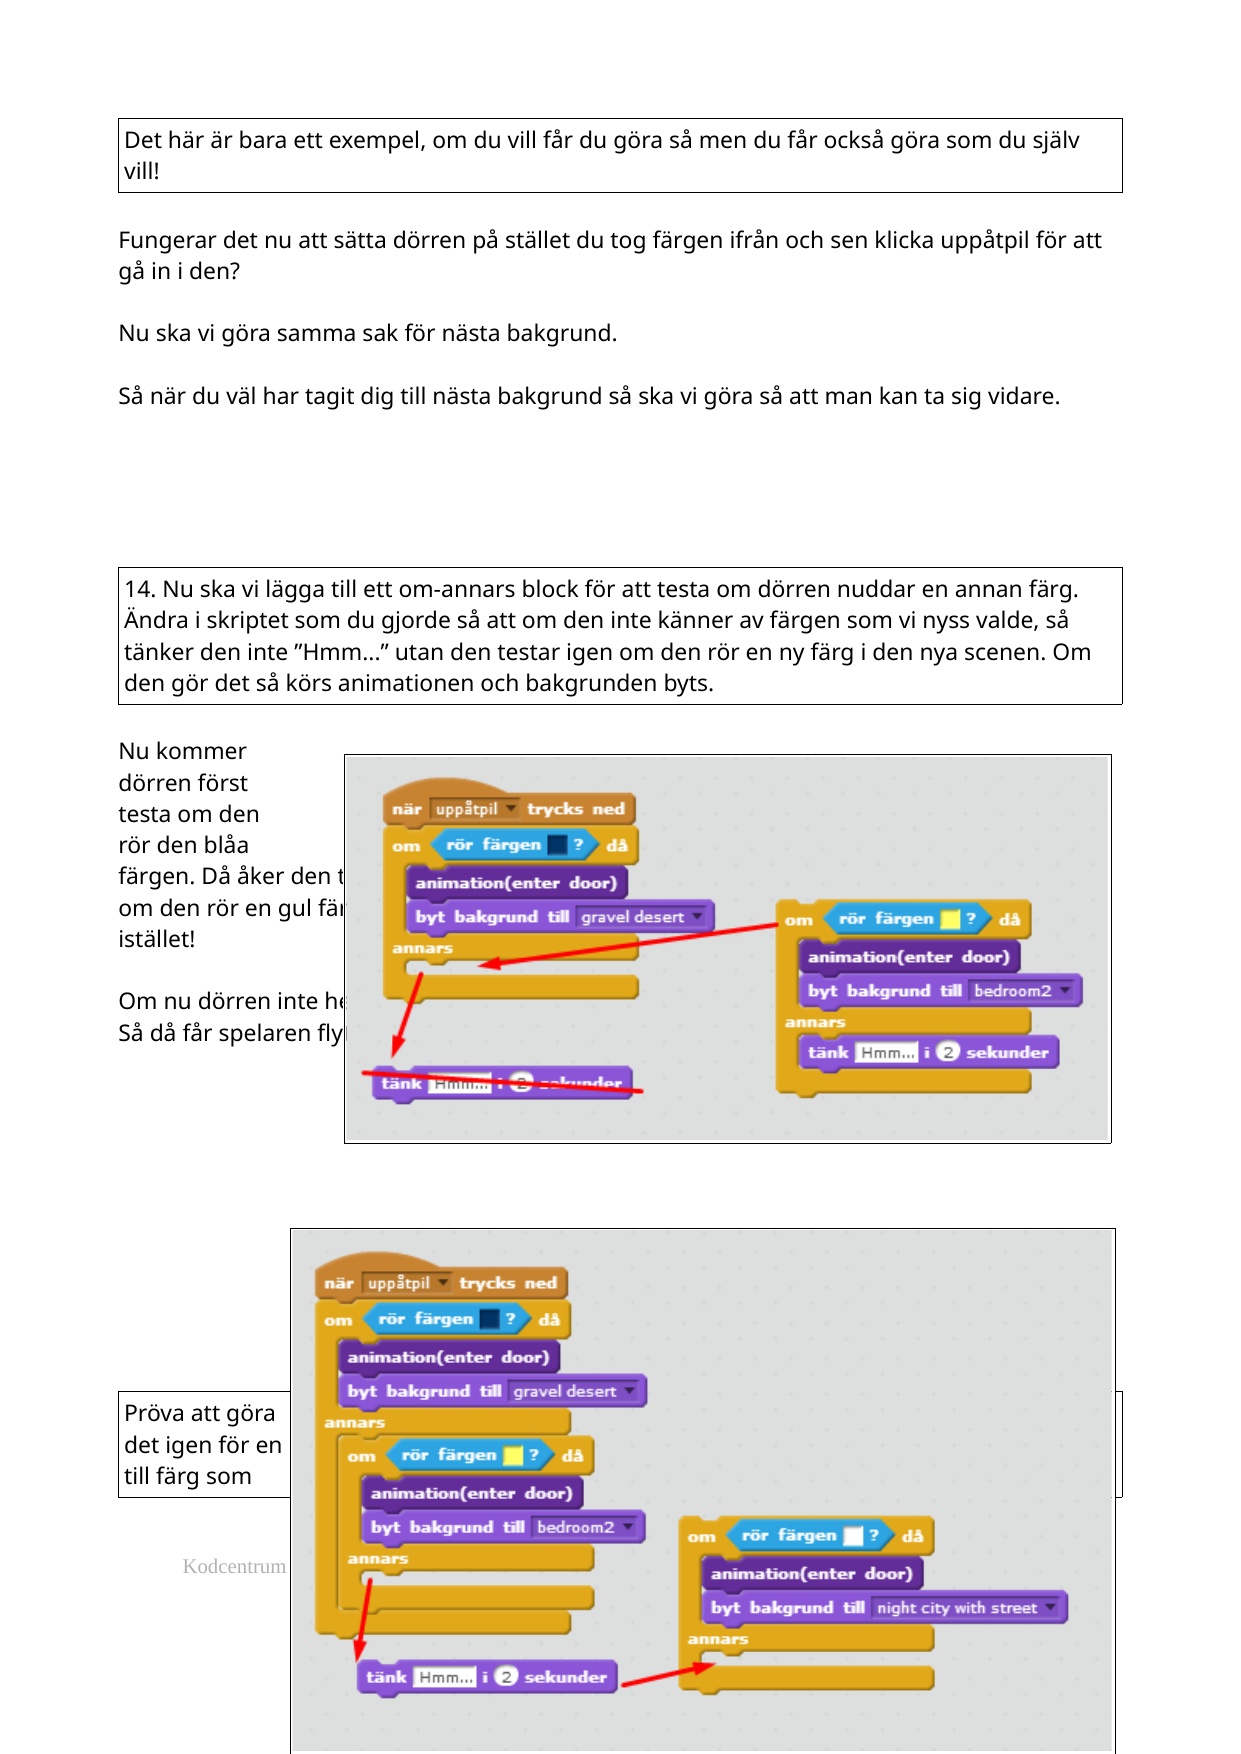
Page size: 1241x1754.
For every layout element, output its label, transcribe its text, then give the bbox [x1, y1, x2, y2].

text dörren först [118, 766, 344, 798]
table_header 14. Nu ska vi lägga till ett om-annars block för att testa om dörren nuddar en annan färg. Ändra i skriptet som du gjorde så att om den inte känner av färgen som vi nyss valde, så tänker den inte ”Hmm...” utan den testar igen om den rör en ny färg i den nya scenen. Om den gör det så körs animationen och bakgrunden byts. [345, 755, 1111, 1143]
picture [346, 757, 1108, 1140]
text [1112, 829, 1122, 860]
text Nu kommer [118, 735, 1122, 766]
text färgen. Då åker den till gravel desert. Men annars om den inte rör den färgen så testar den om den rör en gul färg. Om dörren då rör en gul färg så byts bakgrunden till bedroom2 istället! [118, 860, 344, 954]
text Nu ska vi göra samma sak för nästa bakgrund. [118, 317, 1122, 348]
text [1112, 798, 1122, 829]
table_header Det här är bara ett exempel, om du vill får du göra så men du får också göra som du själv vill! [119, 119, 1122, 192]
text rör den blåa [118, 829, 344, 860]
text Så när du väl har tagit dig till nästa bakgrund så ska vi göra så att man kan ta sig vidare. [118, 380, 1122, 411]
text Fungerar det nu att sätta dörren på stället du tog färgen ifrån och sen klicka uppåtpil för att gå in i den? [118, 223, 1122, 286]
table_header Pröva att göra det igen för en till färg som leder till en ny bakgrund! Försök se till så att man kan gå överallt! [291, 1229, 1115, 1754]
picture [292, 1230, 1112, 1751]
table_header 14. Nu ska vi lägga till ett om-annars block för att testa om dörren nuddar en annan färg. Ändra i skriptet som du gjorde så att om den inte känner av färgen som vi nyss valde, så tänker den inte ”Hmm...” utan den testar igen om den rör en ny färg i den nya scenen. Om den gör det så körs animationen och bakgrunden byts. [119, 568, 1122, 704]
text [1112, 766, 1122, 798]
text Om nu dörren inte heller rör den gula färgen, då kommer dörren istället att tänka ”Hmm...” Så då får spelaren flytta på dörren för att hitta den blåa eller gula färgen! [118, 985, 344, 1048]
table_header Pröva att göra det igen för en till färg som leder till en ny bakgrund! Försök se till så att man kan gå överallt! [119, 1392, 290, 1497]
text testa om den [118, 798, 344, 829]
